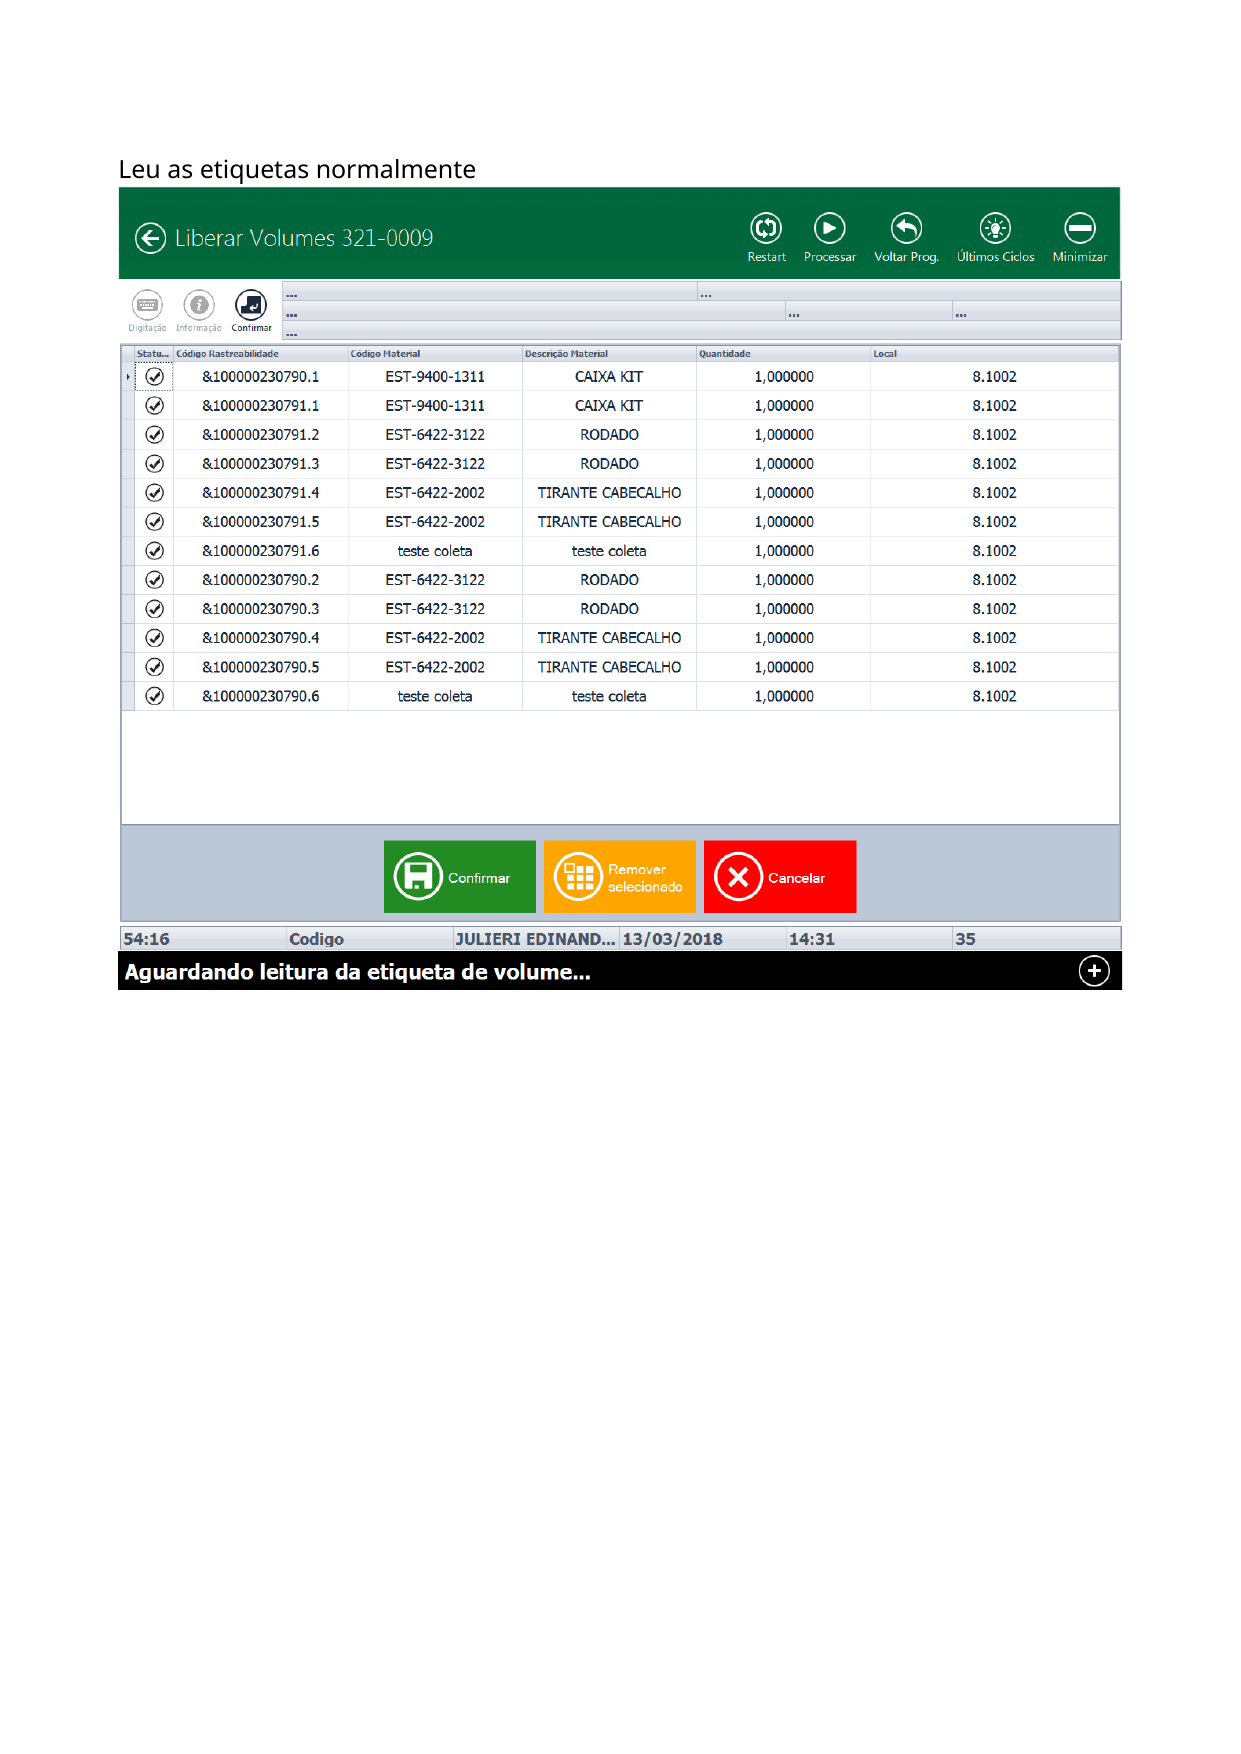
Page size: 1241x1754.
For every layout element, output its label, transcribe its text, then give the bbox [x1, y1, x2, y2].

text Leu as etiquetas normalmente [118, 152, 1122, 186]
picture [118, 186, 1123, 990]
